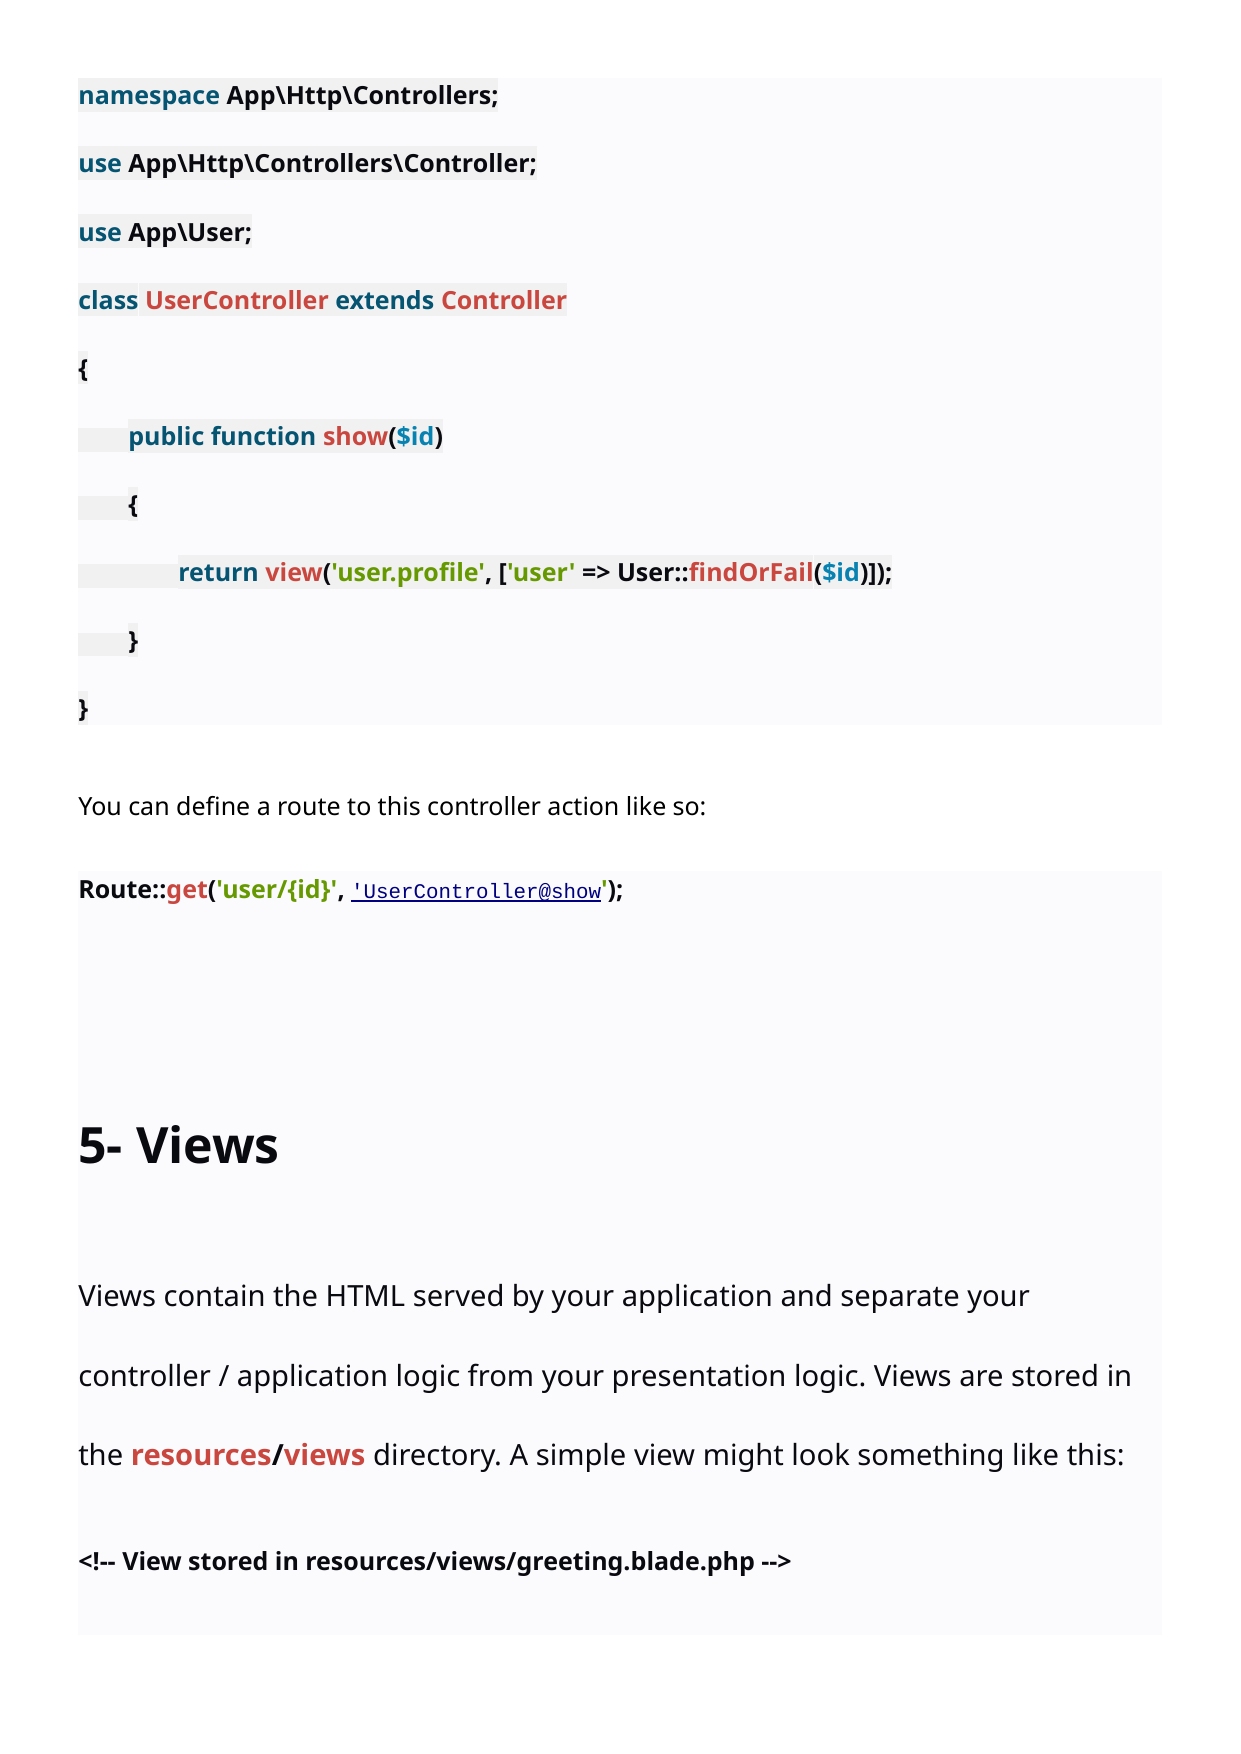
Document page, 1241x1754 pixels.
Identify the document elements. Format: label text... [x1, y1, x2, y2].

text namespace App\Http\Controllers; [78, 78, 1162, 112]
text Route::get('user/{id}', 'UserController@show'); 5- Views [78, 871, 1162, 1178]
text public function show($id) [78, 419, 1162, 453]
text { [78, 351, 1162, 384]
text { [78, 487, 1162, 521]
text return view('user.profile', ['user' => User::findOrFail($id)]); [78, 555, 1162, 589]
text You can define a route to this controller action like so: [78, 789, 1162, 823]
text use App\User; [78, 214, 1162, 248]
text <!-- View stored in resources/views/greeting.blade.php --> [78, 1543, 1162, 1577]
text } [78, 623, 1162, 657]
text } [78, 691, 1162, 725]
text use App\Http\Controllers\Controller; [78, 146, 1162, 180]
text class UserController extends Controller [78, 282, 1162, 316]
text Views contain the HTML served by your application and separate your controller / application logic from your presentation logic. Views are stored in the resources/views directory. A simple view might look something like this: [78, 1276, 1162, 1474]
